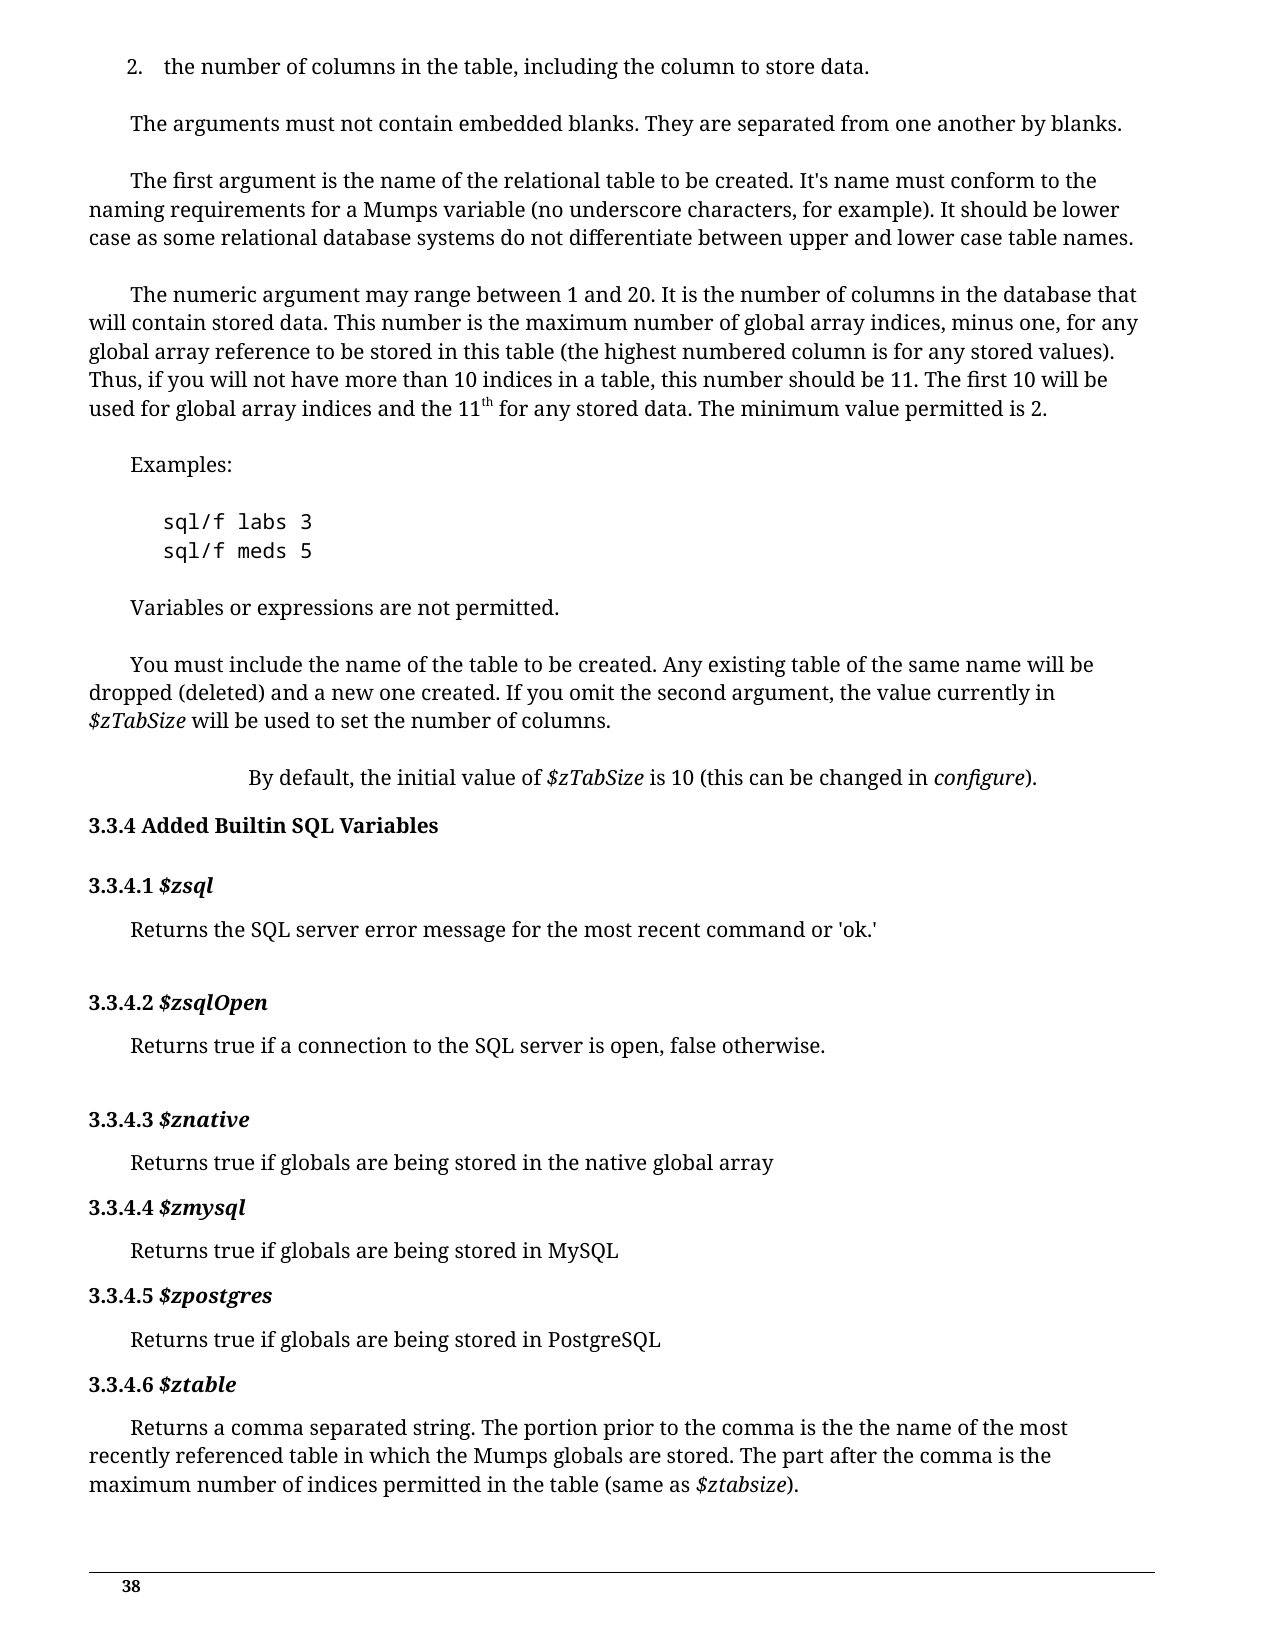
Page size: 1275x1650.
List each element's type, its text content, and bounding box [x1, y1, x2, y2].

text The numeric argument may range between 1 and 20. It is the number of columns in the database that will contain stored data. This number is the maximum number of global array indices, minus one, for any global array reference to be stored in this table (the highest numbered column is for any stored values). Thus, if you will not have more than 10 indices in a table, this number should be 11. The first 10 will be used for global array indices and the 11th for any stored data. The minimum value permitted is 2. [88, 280, 1155, 422]
text Returns true if globals are being stored in MySQL [88, 1237, 1155, 1265]
subtitle $zsql [88, 871, 1170, 900]
text Returns true if globals are being stored in the native global array [88, 1148, 1155, 1177]
text Variables or expressions are not permitted. [88, 593, 1155, 621]
text sql/f meds 5 [88, 536, 1155, 564]
subtitle Added Builtin SQL Variables [88, 811, 1170, 840]
text The arguments must not contain embedded blanks. They are separated from one another by blanks. [88, 109, 1155, 138]
subtitle $zmysql [88, 1193, 1170, 1222]
text You must include the name of the table to be created. Any existing table of the same name will be dropped (deleted) and a new one created. If you omit the second argument, the value currently in $zTabSize will be used to set the number of columns. [88, 650, 1155, 735]
list the number of columns in the table, including the column to store data. [126, 52, 1170, 81]
text Returns true if a connection to the SQL server is open, false otherwise. [88, 1031, 1155, 1088]
text Returns true if globals are being stored in PostgreSQL [88, 1325, 1155, 1353]
text Returns the SQL server error message for the most recent command or 'ok.' [88, 915, 1155, 972]
subtitle $ztable [88, 1370, 1170, 1398]
text The first argument is the name of the relational table to be created. It's name must conform to the naming requirements for a Mumps variable (no underscore characters, for example). It should be lower case as some relational database systems do not differentiate between upper and lower case table names. [88, 166, 1155, 252]
subtitle $zsqlOpen [88, 988, 1170, 1016]
subtitle $znative [88, 1105, 1170, 1133]
text sql/f labs 3 [88, 507, 1155, 536]
text Examples: [88, 451, 1155, 479]
subtitle $zpostgres [88, 1281, 1170, 1310]
text By default, the initial value of $zTabSize is 10 (this can be changed in configure). [88, 763, 1155, 792]
text Returns a comma separated string. The portion prior to the comma is the the name of the most recently referenced table in which the Mumps globals are stored. The part after the comma is the maximum number of indices permitted in the table (same as $ztabsize). [88, 1413, 1155, 1498]
